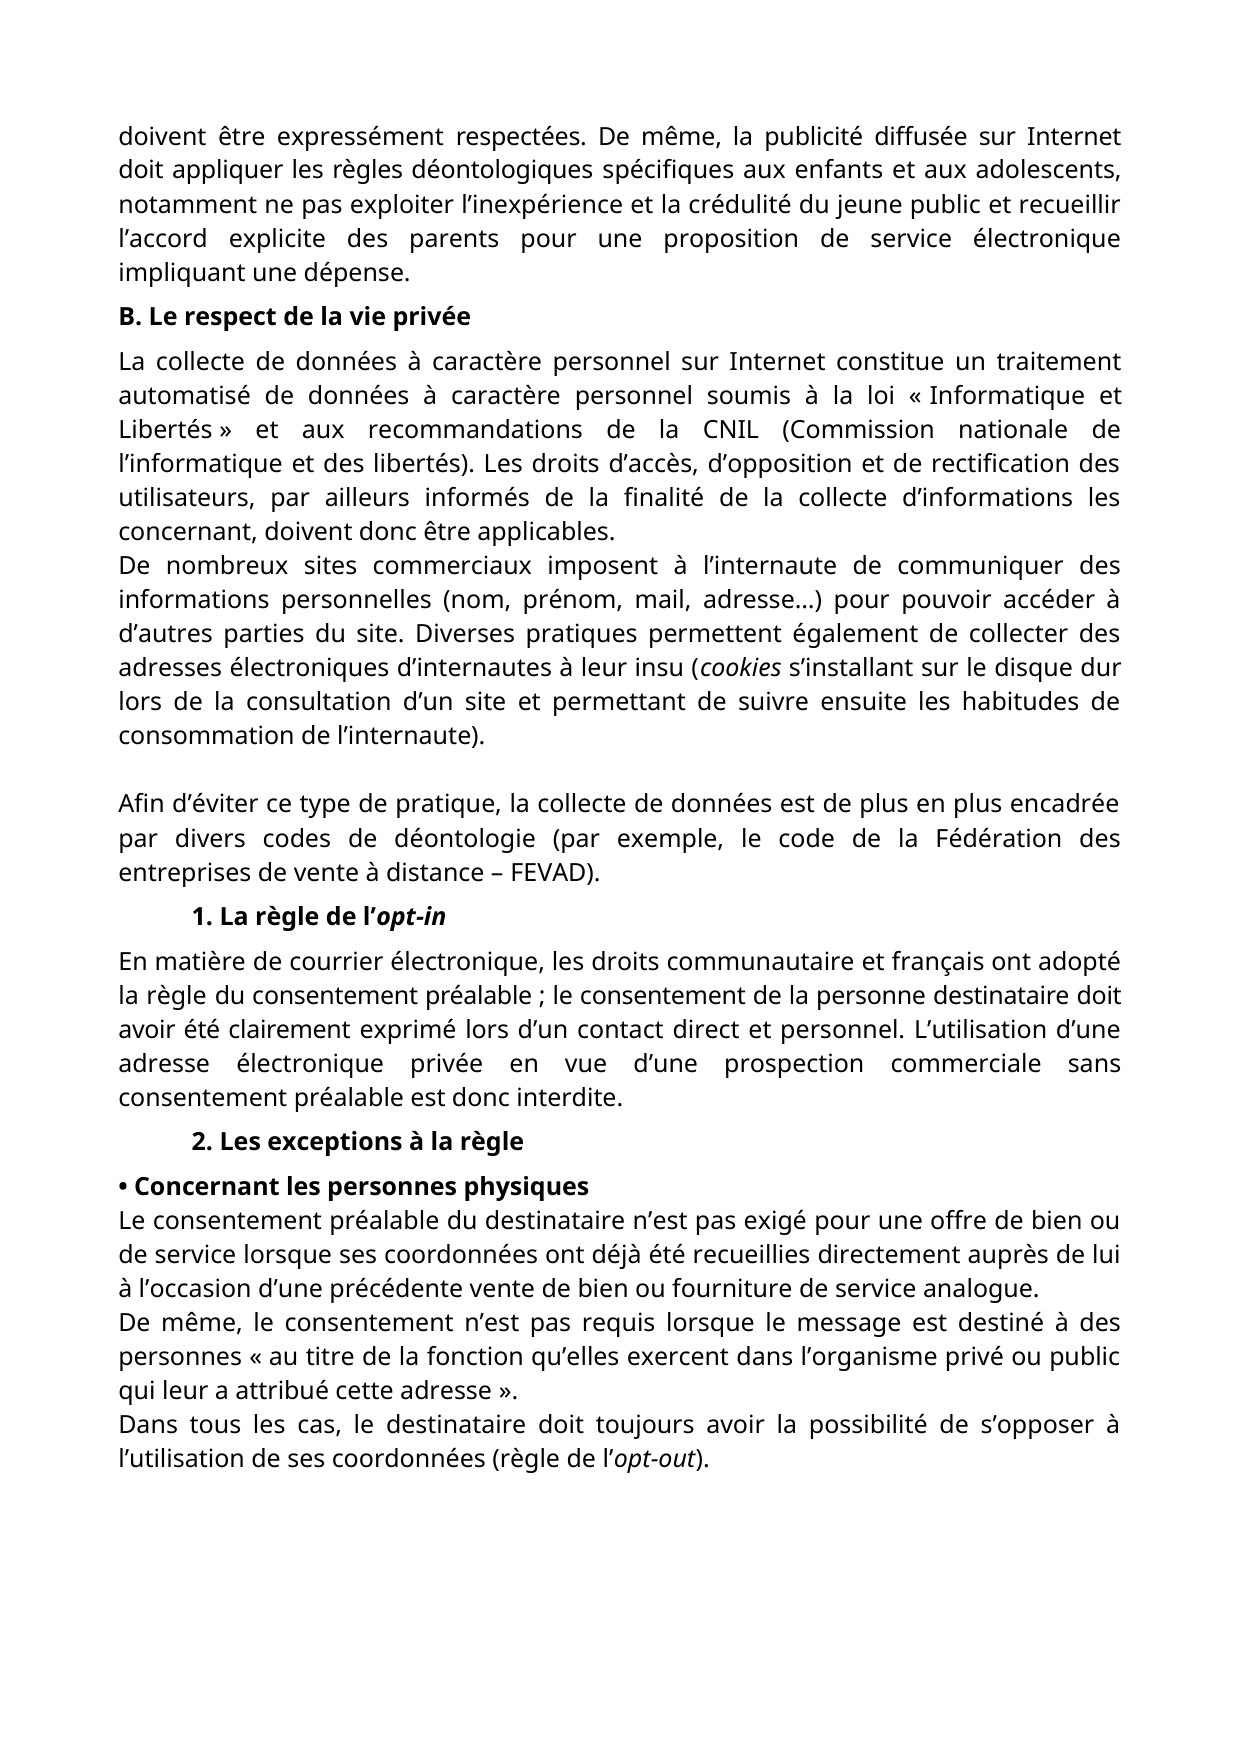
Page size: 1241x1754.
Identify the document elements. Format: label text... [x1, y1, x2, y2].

text La collecte de données à caractère personnel sur Internet constitue un traitement automatisé de données à caractère personnel soumis à la loi « Informatique et Libertés » et aux recommandations de la CNIL (Commission nationale de l’informatique et des libertés). Les droits d’accès, d’opposition et de rectification des utilisateurs, par ailleurs informés de la finalité de la collecte d’informations les concernant, doivent donc être applicables. [118, 343, 1122, 548]
text De nombreux sites commerciaux imposent à l’internaute de communiquer des informations personnelles (nom, prénom, mail, adresse…) pour pouvoir accéder à d’autres parties du site. Diverses pratiques permettent également de collecter des adresses électroniques d’internautes à leur insu (cookies s’installant sur le disque dur lors de la consultation d’un site et permettant de suivre ensuite les habitudes de consommation de l’internaute). [118, 548, 1122, 752]
text 2. Les exceptions à la règle [191, 1124, 1122, 1158]
text En matière de courrier électronique, les droits communautaire et français ont adopté la règle du consentement préalable ; le consentement de la personne destinataire doit avoir été clairement exprimé lors d’un contact direct et personnel. L’utilisation d’une adresse électronique privée en vue d’une prospection commerciale sans consentement préalable est donc interdite. [118, 943, 1122, 1113]
text Afin d’éviter ce type de pratique, la collecte de données est de plus en plus encadrée par divers codes de déontologie (par exemple, le code de la Fédération des entreprises de vente à distance – FEVAD). [118, 786, 1122, 888]
text Le consentement préalable du destinataire n’est pas exigé pour une offre de bien ou de service lorsque ses coordonnées ont déjà été recueillies directement auprès de lui à l’occasion d’une précédente vente de bien ou fourniture de service analogue. [118, 1202, 1122, 1305]
text De même, le consentement n’est pas requis lorsque le message est destiné à des personnes « au titre de la fonction qu’elles exercent dans l’organisme privé ou public qui leur a attribué cette adresse ». [118, 1305, 1122, 1407]
text 1. La règle de l’opt-in [191, 899, 1122, 933]
text • Concernant les personnes physiques [118, 1168, 1122, 1202]
text B. Le respect de la vie privée [118, 299, 1122, 333]
text doivent être expressément respectées. De même, la publicité diffusée sur Internet doit appliquer les règles déontologiques spécifiques aux enfants et aux adolescents, notamment ne pas exploiter l’inexpérience et la crédulité du jeune public et recueillir l’accord explicite des parents pour une proposition de service électronique impliquant une dépense. [118, 118, 1122, 288]
text Dans tous les cas, le destinataire doit toujours avoir la possibilité de s’opposer à l’utilisation de ses coordonnées (règle de l’opt-out). [118, 1407, 1122, 1475]
